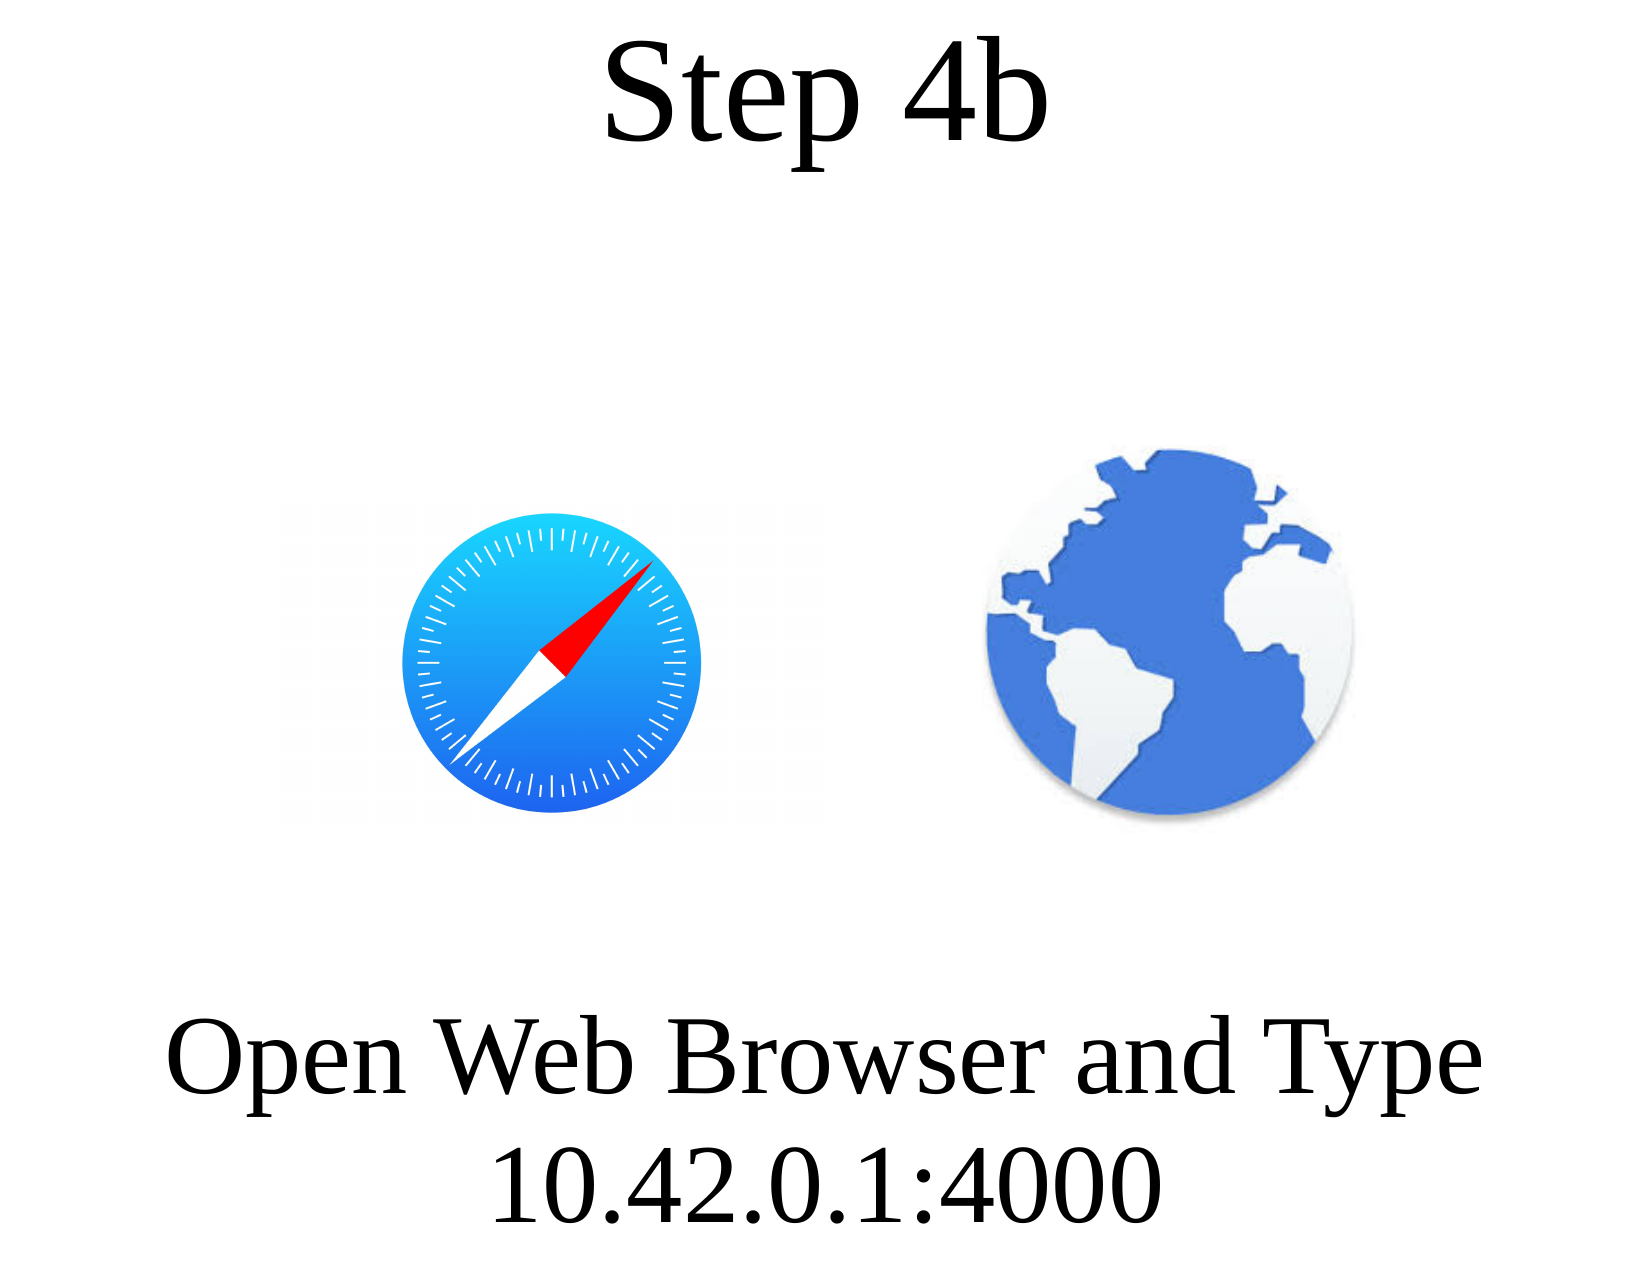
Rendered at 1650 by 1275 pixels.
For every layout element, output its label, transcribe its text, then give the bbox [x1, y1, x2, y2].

text 10.42.0.1:4000 [0, 1117, 1650, 1247]
text Open Web Browser and Type [0, 988, 1650, 1117]
text Step 4b [0, 0, 1650, 172]
picture [968, 431, 1372, 835]
picture [278, 490, 829, 835]
